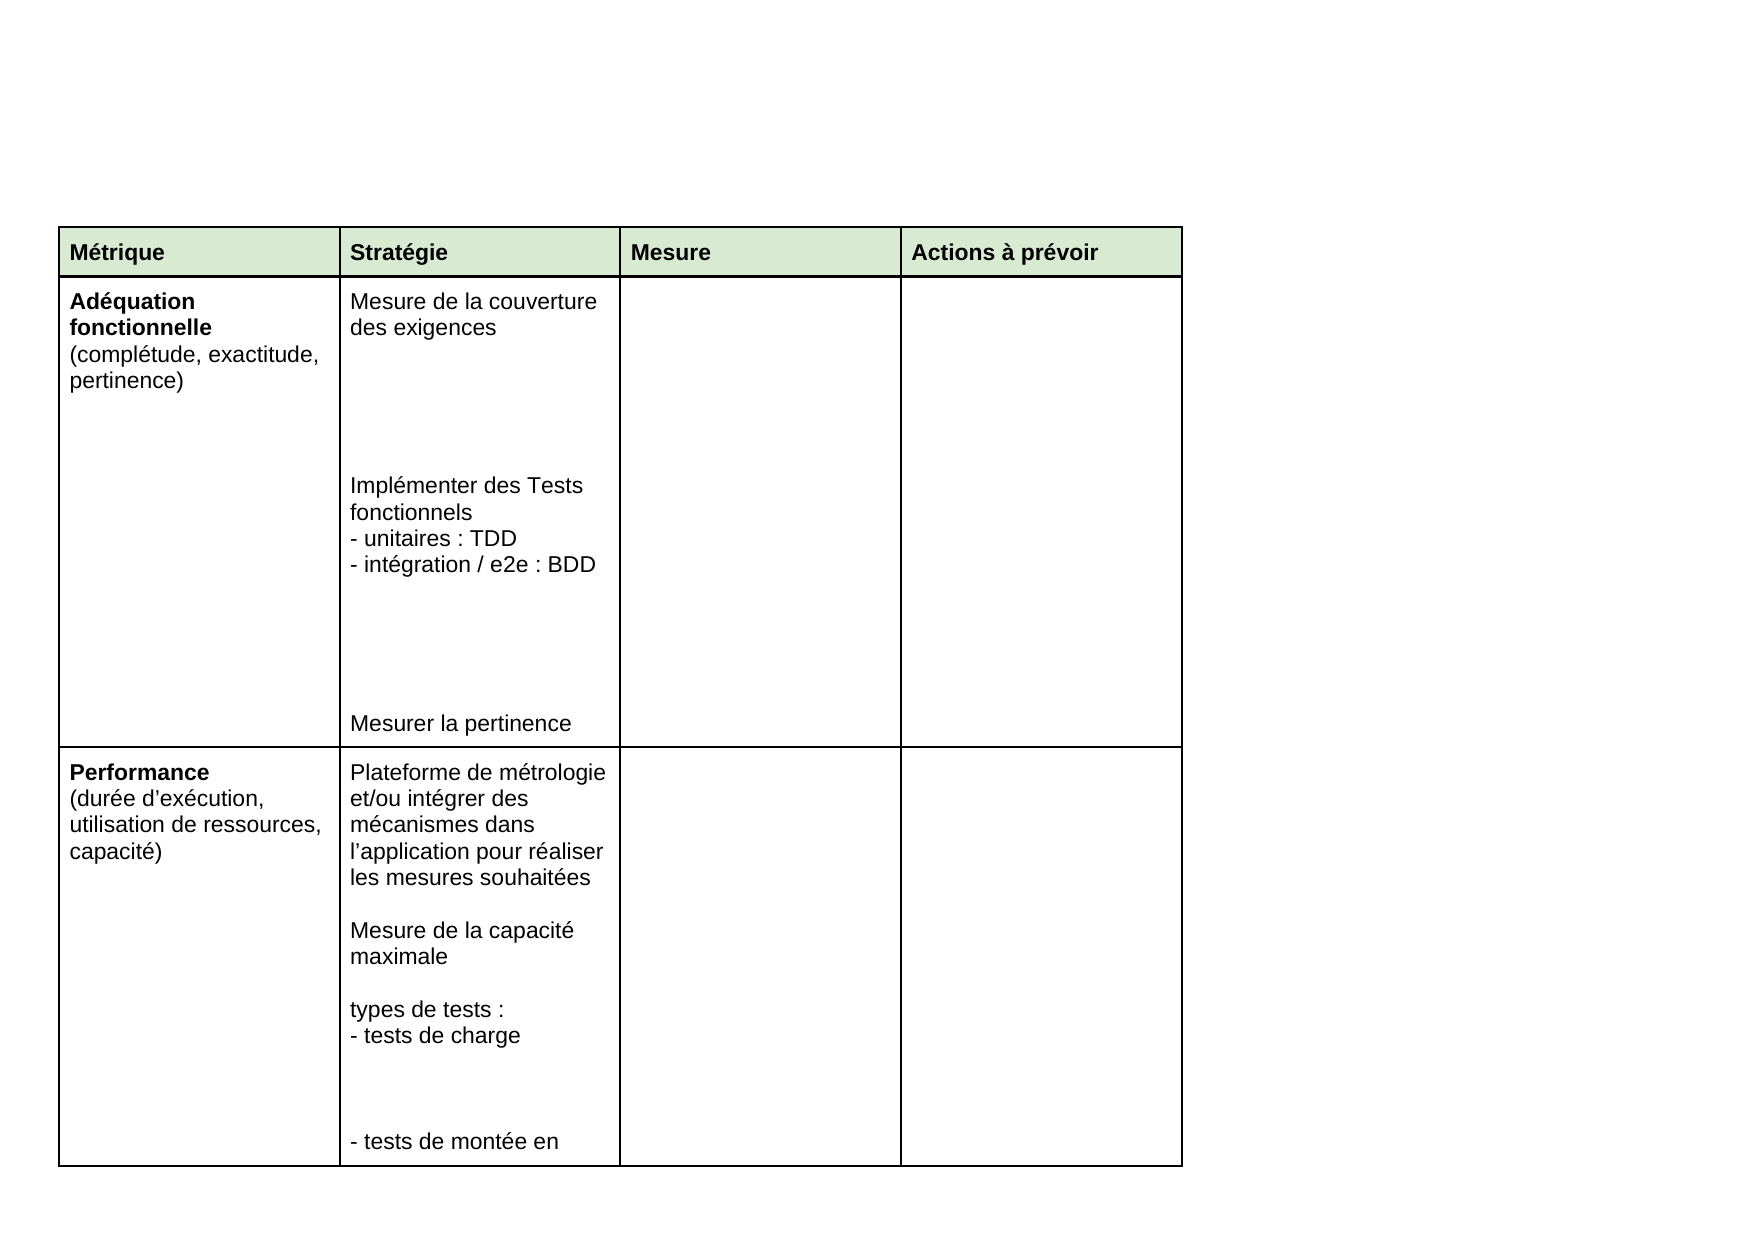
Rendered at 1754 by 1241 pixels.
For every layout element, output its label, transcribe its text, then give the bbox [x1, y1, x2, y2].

table_cell [902, 278, 1181, 746]
table_cell [621, 748, 900, 1164]
table_header Métrique [60, 228, 339, 275]
table_header Mesure [621, 228, 900, 275]
table_cell [621, 278, 900, 746]
table_header Stratégie [341, 228, 619, 275]
table_cell Performance (durée d’exécution, utilisation de ressources, capacité) [60, 748, 339, 1164]
table_cell [902, 748, 1181, 1164]
table_cell Mesure de la couverture des exigences Implémenter des Tests fonctionnels - unitaires : TDD - intégration / e2e : BDD Mesurer la pertinence [341, 278, 619, 746]
table_header Actions à prévoir [902, 228, 1181, 275]
table_cell Plateforme de métrologie et/ou intégrer des mécanismes dans l’application pour réaliser les mesures souhaitées Mesure de la capacité maximale types de tests : - tests de charge - tests de montée en [341, 748, 619, 1164]
table_cell Adéquation fonctionnelle (complétude, exactitude, pertinence) [60, 278, 339, 746]
